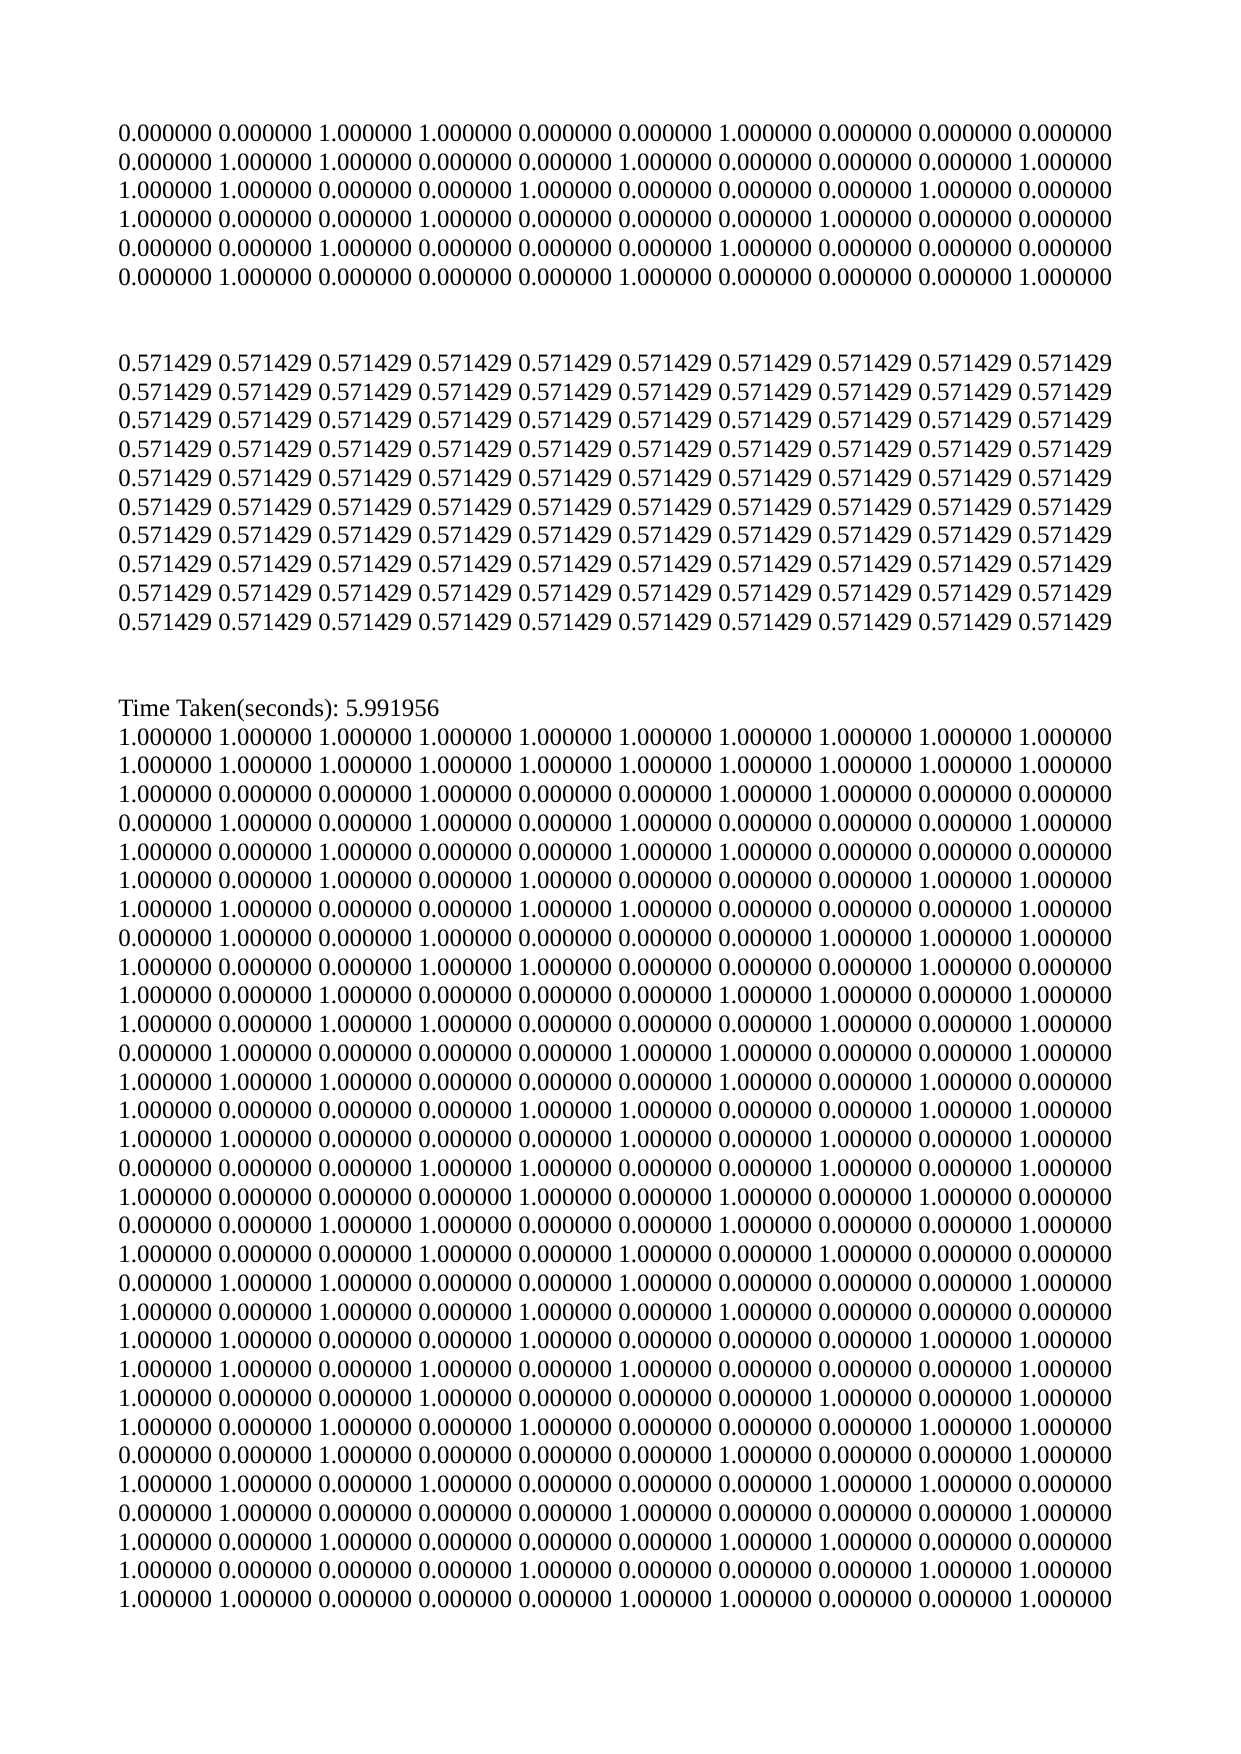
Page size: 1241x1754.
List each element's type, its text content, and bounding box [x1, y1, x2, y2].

text 1.000000 0.000000 1.000000 0.000000 0.000000 1.000000 1.000000 0.000000 0.000000 0.000000 1.000000 0.000000 1.000000 0.000000 1.000000 0.000000 0.000000 0.000000 1.000000 1.000000 [118, 837, 1122, 894]
text 0.571429 0.571429 0.571429 0.571429 0.571429 0.571429 0.571429 0.571429 0.571429 0.571429 [118, 549, 1122, 578]
text 1.000000 1.000000 0.000000 0.000000 0.000000 1.000000 1.000000 0.000000 0.000000 1.000000 [118, 1584, 1122, 1613]
text 1.000000 1.000000 0.000000 0.000000 0.000000 1.000000 0.000000 1.000000 0.000000 1.000000 0.000000 0.000000 0.000000 1.000000 1.000000 0.000000 0.000000 1.000000 0.000000 1.000000 [118, 1124, 1122, 1182]
text 1.000000 0.000000 1.000000 0.000000 1.000000 0.000000 1.000000 0.000000 0.000000 0.000000 1.000000 1.000000 0.000000 0.000000 1.000000 0.000000 0.000000 0.000000 1.000000 1.000000 [118, 1297, 1122, 1354]
text 1.000000 1.000000 0.000000 1.000000 0.000000 1.000000 0.000000 0.000000 0.000000 1.000000 1.000000 0.000000 0.000000 1.000000 0.000000 0.000000 0.000000 1.000000 0.000000 1.000000 [118, 1354, 1122, 1412]
text 0.000000 1.000000 0.000000 0.000000 0.000000 1.000000 0.000000 0.000000 0.000000 1.000000 [118, 262, 1122, 291]
text 0.571429 0.571429 0.571429 0.571429 0.571429 0.571429 0.571429 0.571429 0.571429 0.571429 [118, 607, 1122, 636]
text 0.000000 0.000000 1.000000 0.000000 0.000000 0.000000 1.000000 0.000000 0.000000 0.000000 [118, 233, 1122, 262]
text 1.000000 1.000000 0.000000 1.000000 0.000000 0.000000 0.000000 1.000000 1.000000 0.000000 0.000000 1.000000 0.000000 0.000000 0.000000 1.000000 0.000000 0.000000 0.000000 1.000000 [118, 1469, 1122, 1527]
text 1.000000 0.000000 0.000000 1.000000 1.000000 0.000000 0.000000 0.000000 1.000000 0.000000 1.000000 0.000000 1.000000 0.000000 0.000000 0.000000 1.000000 1.000000 0.000000 1.000000 [118, 952, 1122, 1009]
text 1.000000 0.000000 0.000000 1.000000 0.000000 1.000000 0.000000 1.000000 0.000000 0.000000 0.000000 1.000000 1.000000 0.000000 0.000000 1.000000 0.000000 0.000000 0.000000 1.000000 [118, 1239, 1122, 1297]
text Time Taken(seconds): 5.991956 [118, 693, 1122, 722]
text 0.000000 1.000000 1.000000 0.000000 0.000000 1.000000 0.000000 0.000000 0.000000 1.000000 [118, 147, 1122, 176]
text 1.000000 0.000000 1.000000 0.000000 0.000000 0.000000 1.000000 1.000000 0.000000 0.000000 1.000000 0.000000 0.000000 0.000000 1.000000 0.000000 0.000000 0.000000 1.000000 1.000000 [118, 1527, 1122, 1584]
text 0.571429 0.571429 0.571429 0.571429 0.571429 0.571429 0.571429 0.571429 0.571429 0.571429 [118, 406, 1122, 434]
text 1.000000 0.000000 0.000000 1.000000 0.000000 0.000000 1.000000 1.000000 0.000000 0.000000 0.000000 1.000000 0.000000 1.000000 0.000000 1.000000 0.000000 0.000000 0.000000 1.000000 [118, 779, 1122, 837]
text 0.571429 0.571429 0.571429 0.571429 0.571429 0.571429 0.571429 0.571429 0.571429 0.571429 [118, 434, 1122, 463]
text 0.000000 0.000000 1.000000 1.000000 0.000000 0.000000 1.000000 0.000000 0.000000 0.000000 [118, 118, 1122, 147]
text 1.000000 0.000000 1.000000 0.000000 1.000000 0.000000 0.000000 0.000000 1.000000 1.000000 0.000000 0.000000 1.000000 0.000000 0.000000 0.000000 1.000000 0.000000 0.000000 1.000000 [118, 1412, 1122, 1469]
text 1.000000 0.000000 0.000000 0.000000 1.000000 0.000000 1.000000 0.000000 1.000000 0.000000 0.000000 0.000000 1.000000 1.000000 0.000000 0.000000 1.000000 0.000000 0.000000 1.000000 [118, 1182, 1122, 1239]
text 0.571429 0.571429 0.571429 0.571429 0.571429 0.571429 0.571429 0.571429 0.571429 0.571429 [118, 521, 1122, 549]
text 1.000000 1.000000 1.000000 0.000000 0.000000 0.000000 1.000000 0.000000 1.000000 0.000000 1.000000 0.000000 0.000000 0.000000 1.000000 1.000000 0.000000 0.000000 1.000000 1.000000 [118, 1067, 1122, 1124]
text 0.571429 0.571429 0.571429 0.571429 0.571429 0.571429 0.571429 0.571429 0.571429 0.571429 [118, 348, 1122, 377]
text 1.000000 0.000000 0.000000 1.000000 0.000000 0.000000 0.000000 1.000000 0.000000 0.000000 [118, 204, 1122, 233]
text 0.571429 0.571429 0.571429 0.571429 0.571429 0.571429 0.571429 0.571429 0.571429 0.571429 [118, 463, 1122, 492]
text 1.000000 1.000000 1.000000 1.000000 1.000000 1.000000 1.000000 1.000000 1.000000 1.000000 1.000000 1.000000 1.000000 1.000000 1.000000 1.000000 1.000000 1.000000 1.000000 1.000000 [118, 722, 1122, 779]
text 0.571429 0.571429 0.571429 0.571429 0.571429 0.571429 0.571429 0.571429 0.571429 0.571429 [118, 492, 1122, 521]
text 0.571429 0.571429 0.571429 0.571429 0.571429 0.571429 0.571429 0.571429 0.571429 0.571429 [118, 377, 1122, 406]
text 1.000000 0.000000 1.000000 1.000000 0.000000 0.000000 0.000000 1.000000 0.000000 1.000000 0.000000 1.000000 0.000000 0.000000 0.000000 1.000000 1.000000 0.000000 0.000000 1.000000 [118, 1009, 1122, 1067]
text 1.000000 1.000000 0.000000 0.000000 1.000000 1.000000 0.000000 0.000000 0.000000 1.000000 0.000000 1.000000 0.000000 1.000000 0.000000 0.000000 0.000000 1.000000 1.000000 1.000000 [118, 894, 1122, 952]
text 1.000000 1.000000 0.000000 0.000000 1.000000 0.000000 0.000000 0.000000 1.000000 0.000000 [118, 176, 1122, 204]
text 0.571429 0.571429 0.571429 0.571429 0.571429 0.571429 0.571429 0.571429 0.571429 0.571429 [118, 578, 1122, 607]
